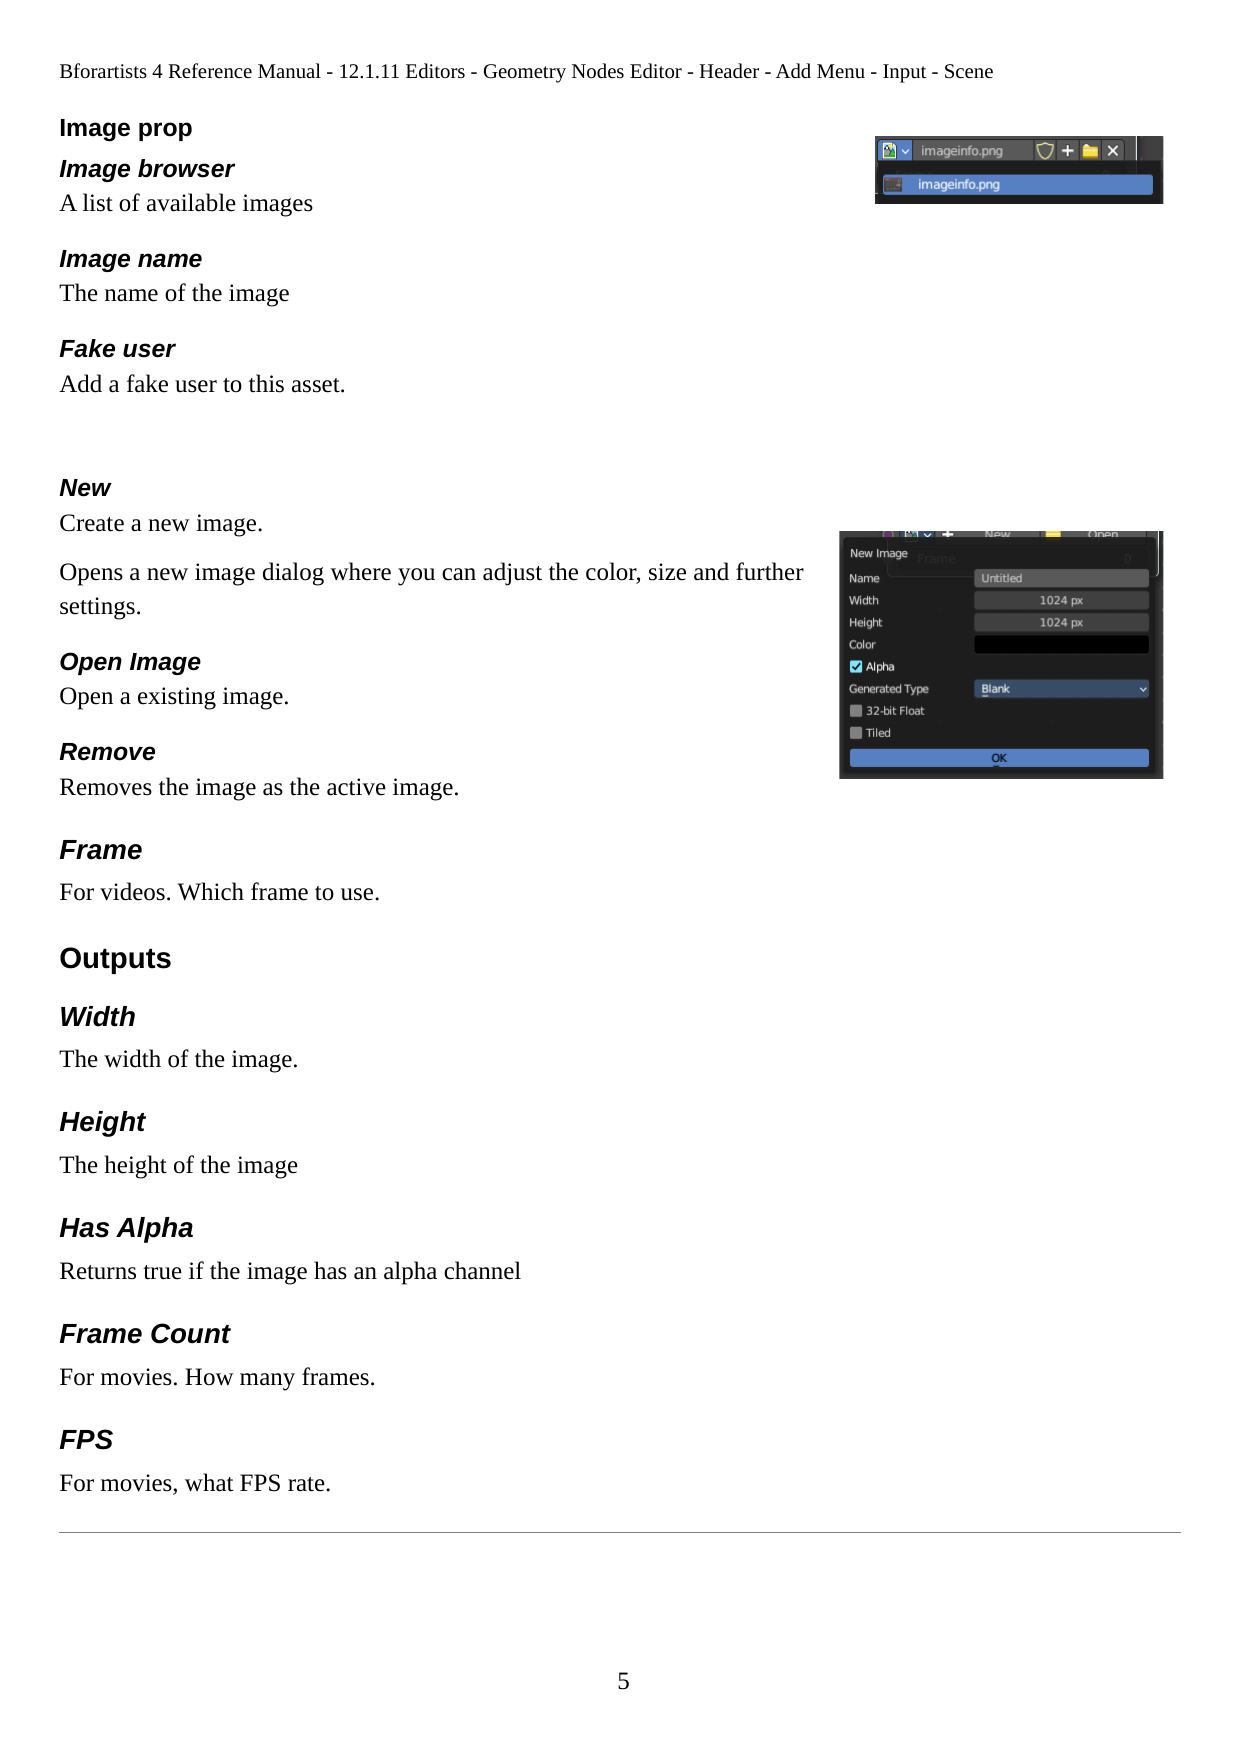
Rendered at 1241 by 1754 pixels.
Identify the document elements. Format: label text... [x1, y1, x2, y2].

subtitle Outputs [59, 941, 1181, 975]
text Returns true if the image has an alpha channel [59, 1256, 1181, 1285]
subtitle Image browser [59, 154, 875, 182]
subtitle Open Image [59, 647, 839, 675]
subtitle Height [59, 1106, 1181, 1138]
subtitle Fake user [59, 334, 1181, 362]
text Open a existing image. [59, 681, 839, 710]
subtitle Image prop [59, 113, 1181, 141]
text For movies, what FPS rate. [59, 1468, 1181, 1497]
text The name of the image [59, 278, 1181, 307]
text Opens a new image dialog where you can adjust the color, size and further settings. [59, 557, 839, 620]
text Add a fake user to this asset. [59, 369, 1181, 397]
subtitle Frame [59, 833, 1181, 865]
subtitle [1164, 154, 1181, 182]
subtitle Image name [59, 244, 1181, 272]
subtitle Has Alpha [59, 1212, 1181, 1244]
subtitle [1164, 737, 1181, 765]
text For videos. Which frame to use. [59, 877, 1181, 906]
text The height of the image [59, 1150, 1181, 1179]
subtitle FPS [59, 1424, 1181, 1456]
text Create a new image. [59, 508, 1181, 537]
picture [839, 531, 1164, 779]
subtitle New [59, 473, 1181, 502]
text Removes the image as the active image. [59, 772, 1181, 800]
text [1164, 681, 1181, 710]
text For movies. How many frames. [59, 1362, 1181, 1391]
text The width of the image. [59, 1044, 1181, 1073]
picture [875, 136, 1164, 204]
text A list of available images [59, 188, 1181, 217]
subtitle [1164, 647, 1181, 675]
subtitle Width [59, 1000, 1181, 1032]
subtitle Frame Count [59, 1318, 1181, 1349]
subtitle Remove [59, 737, 839, 765]
